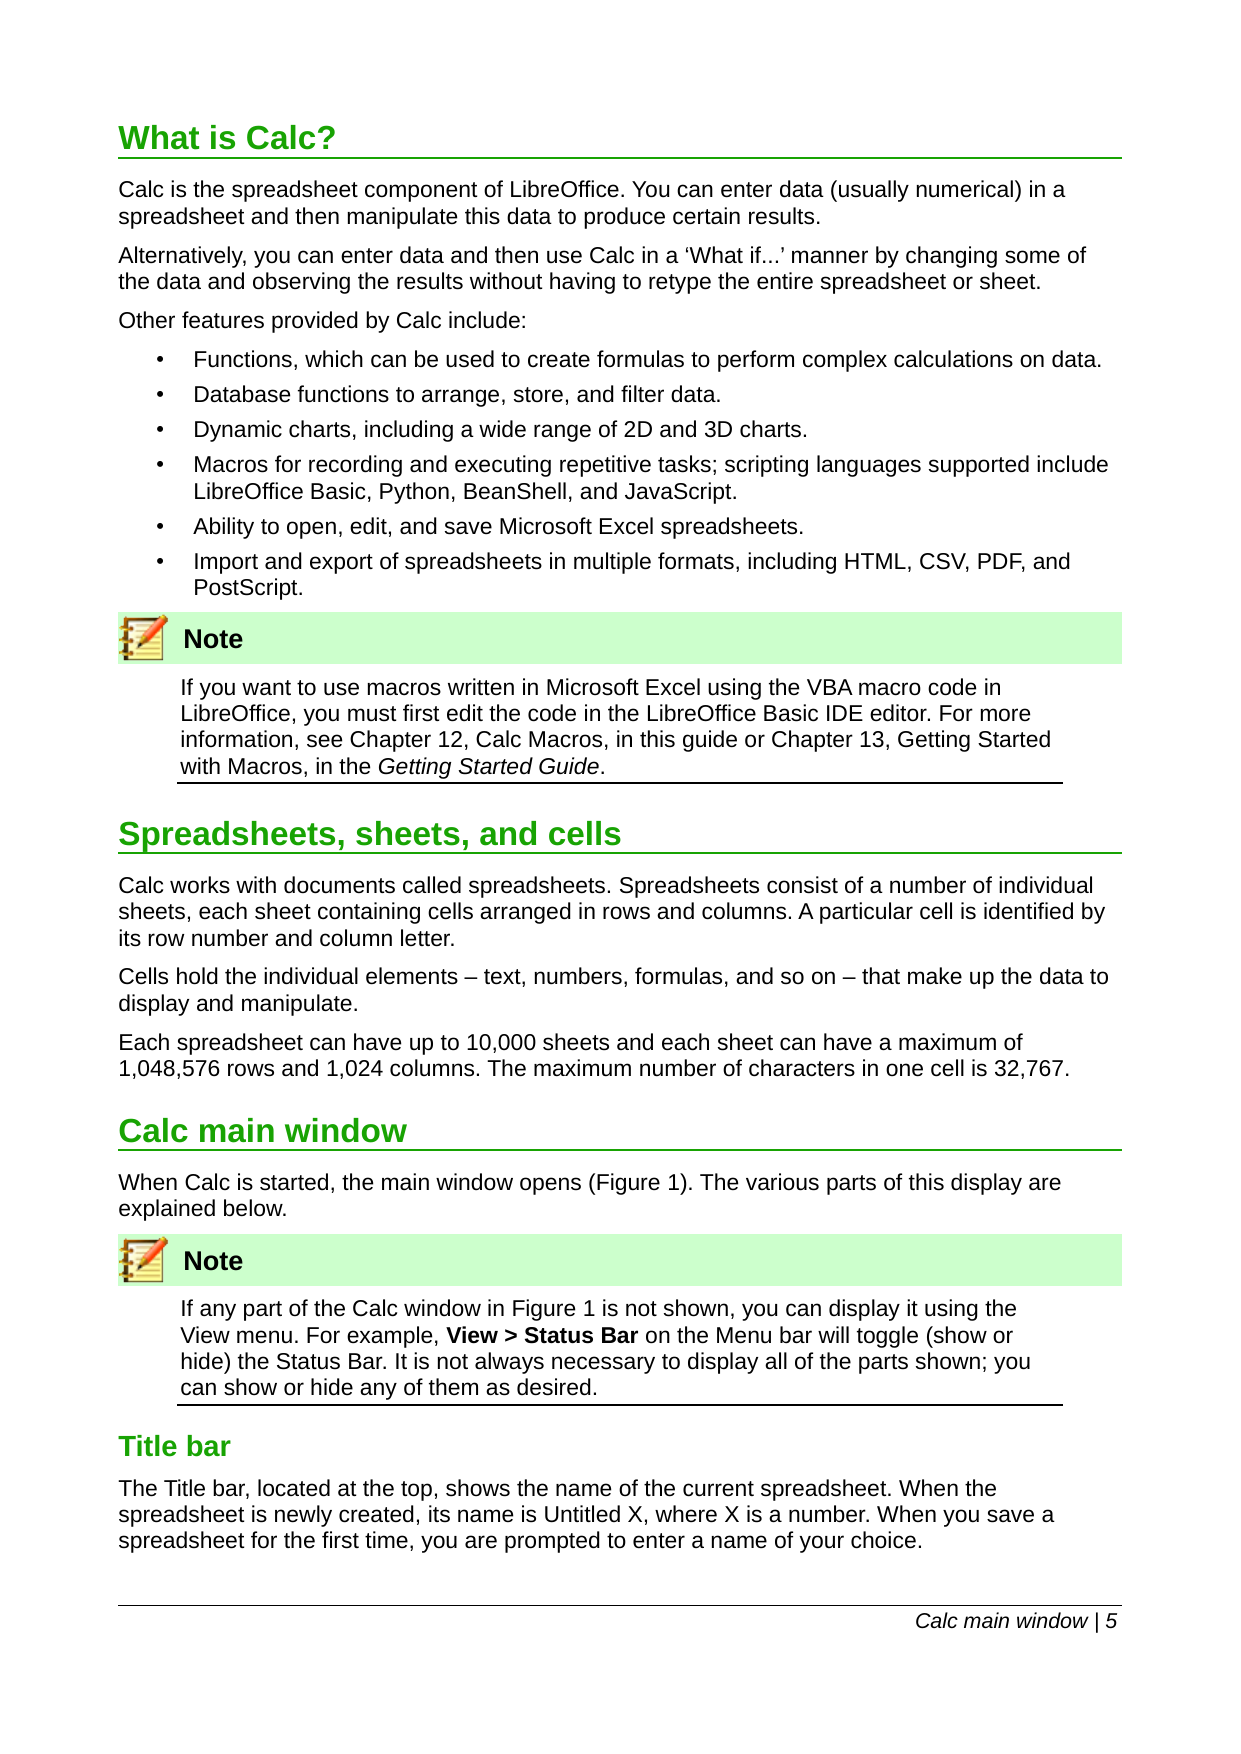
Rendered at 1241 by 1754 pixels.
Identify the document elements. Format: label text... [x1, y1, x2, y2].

text The Title bar, located at the top, shows the name of the current spreadsheet. When the spreadsheet is newly created, its name is Untitled X, where X is a number. When you save a spreadsheet for the first time, you are prompted to enter a name of your choice. [118, 1475, 1122, 1554]
text Cells hold the individual elements – text, numbers, formulas, and so on – that make up the data to display and manipulate. [118, 963, 1122, 1016]
list Other features provided by Calc include: [118, 307, 1122, 333]
text If any part of the Calc window in Figure 1 is not shown, you can display it using the View menu. For example, View > Status Bar on the Menu bar will toggle (show or hide) the Status Bar. It is not always necessary to display all of the parts shown; you can show or hide any of them as desired. [177, 1292, 1063, 1404]
subtitle What is Calc? [118, 118, 1122, 157]
text Calc works with documents called spreadsheets. Spreadsheets consist of a number of individual sheets, each sheet containing cells arranged in rows and columns. A particular cell is identified by its row number and column letter. [118, 872, 1122, 951]
list Database functions to arrange, store, and filter data. [156, 381, 1122, 407]
list Functions, which can be used to create formulas to perform complex calculations on data. [156, 346, 1122, 372]
list Macros for recording and executing repetitive tasks; scripting languages supported include LibreOffice Basic, Python, BeanShell, and JavaScript. [156, 451, 1122, 504]
list Dynamic charts, including a wide range of 2D and 3D charts. [156, 416, 1122, 442]
picture [119, 613, 170, 664]
list Ability to open, edit, and save Microsoft Excel spreadsheets. [156, 513, 1122, 539]
picture [119, 1235, 170, 1286]
list Import and export of spreadsheets in multiple formats, including HTML, CSV, PDF, and PostScript. [156, 548, 1122, 601]
subtitle Note [118, 1234, 1122, 1286]
text When Calc is started, the main window opens (Figure 1). The various parts of this display are explained below. [118, 1169, 1122, 1222]
text If you want to use macros written in Microsoft Excel using the VBA macro code in LibreOffice, you must first edit the code in the LibreOffice Basic IDE editor. For more information, see Chapter 12, Calc Macros, in this guide or Chapter 13, Getting Started with Macros, in the Getting Started Guide. [177, 671, 1063, 782]
subtitle Title bar [118, 1429, 1122, 1463]
subtitle Spreadsheets, sheets, and cells [118, 813, 1122, 852]
subtitle Calc main window [118, 1111, 1122, 1149]
text Calc is the spreadsheet component of LibreOffice. You can enter data (usually numerical) in a spreadsheet and then manipulate this data to produce certain results. [118, 176, 1122, 229]
text Alternatively, you can enter data and then use Calc in a ‘What if...’ manner by changing some of the data and observing the results without having to retype the entire spreadsheet or sheet. [118, 242, 1122, 294]
subtitle Note [118, 612, 1122, 664]
text Each spreadsheet can have up to 10,000 sheets and each sheet can have a maximum of 1,048,576 rows and 1,024 columns. The maximum number of characters in one cell is 32,767. [118, 1028, 1122, 1081]
